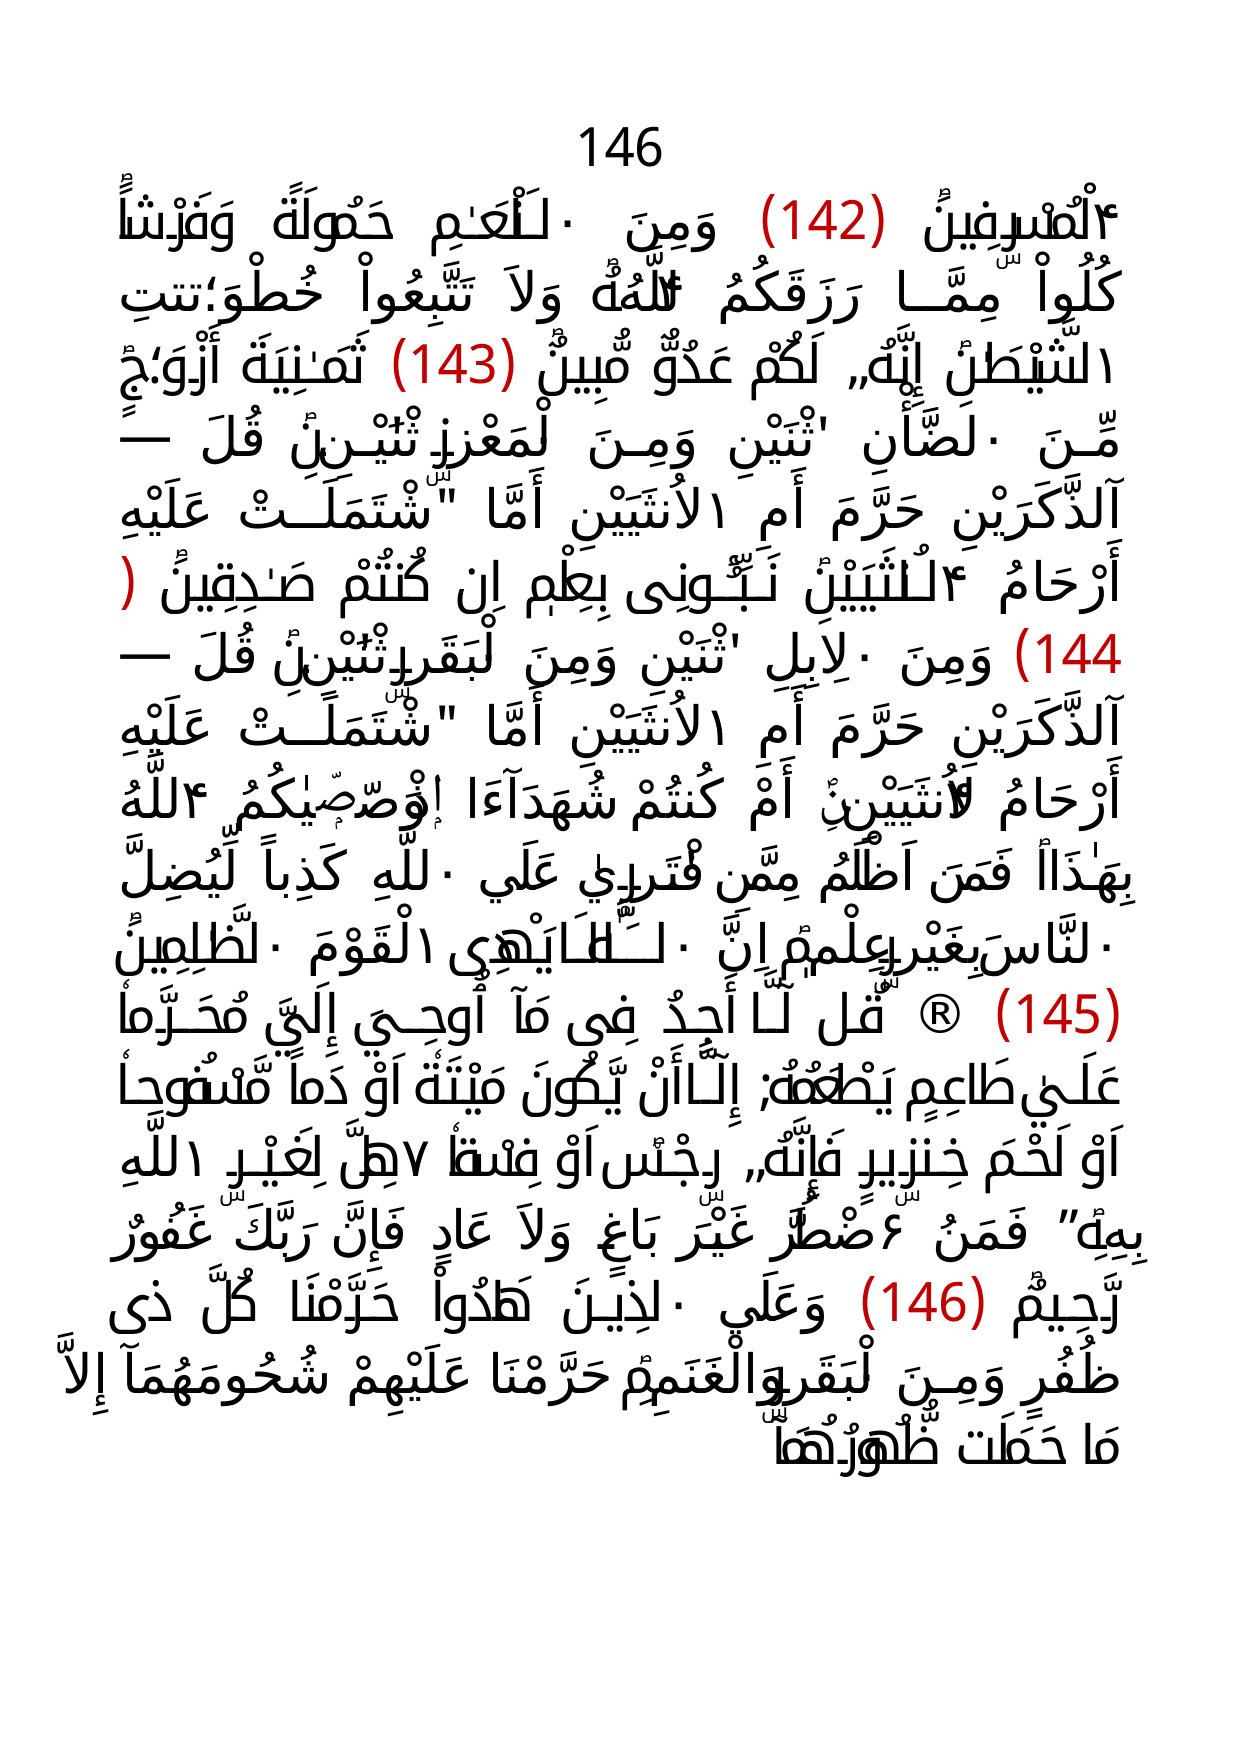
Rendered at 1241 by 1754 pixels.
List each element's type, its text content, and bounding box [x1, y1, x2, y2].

text 146 [118, 118, 1122, 189]
text ۴لْمُسْرۣفِينَؐ (142) وَمِنَ ۰لاَنْعَــٰمِ حَمُولَةً وَفَرْشاًؐ كُلُواْ مِمَّــا رَزَقَكُمُ ۴للَّهُؐ وَلاَ تَتَّبِعُواْ خُطْوَ؛تتتِ ۱لشَّيْطَـٰنِؐ إِنَّهُ„ لَكُمْ عَدُوٌّ مُّبِينٌؐ (143) ثَمَــٰنِيَةَ أَزْوَ؛جٍؐ مِّـنَ ۰لضَّأْنِ 'ثْنَيْنِ وَمِـنَ ۰لْمَعْزۣ 'ثْنَيْـنِؐ قُلَ —آلذَّكَرَيْنِ حَرَّمَ أَمِ ۱لاُنثَيَيْنِ أَمَّا "شْتَمَلَــتْ عَلَيْهِ أَرْحَامُ ۴لاُنثَيَيْنِؐ نَـبِّـُٔـونِى بِعِلْمٖ اِن كُنتُمْ صَـٰدِقِينَؐ (144) وَمِنَ ۰لِابِلِ 'ثْنَيْنِ وَمِنَ ۰لْبَقَرۣ 'ثْنَيْنِؐ قُلَ —آلذَّكَرَيْنِ حَرَّمَ أَمِ ۱لاُنثَيَيْنِ أَمَّا "شْتَمَلَــتْ عَلَيْهِ أَرْحَامُ ۴لاُنثَيَيْنِؐ أَمْ كُنتُمْ شُهَدَآءَ اۭذْ وَصّۭيٰكُمُ ۴للَّهُ بِهَـٰذَاؐ فَمَنَ اَظْلَمُ مِمَّنِ 'فْتَرۭيٰ عَلَي ۰للَّهِ كَذِباً لِّيُضِلَّ ۰لنَّاسَ بِغَيْرۣ عِلْمٖؐ اِنَّ ۰للَّهَ لاَ يَهْدِى ۱لْقَوْمَ ۰لظَّـٰلِمِينَؐ (145) ® قُـل لٓاَّ أَجِدُ فِى مَآ ٱُوحِـيَ إِلَيَّ مُحَـرَّماٗ عَلَـيٰ طَاعِمٍ يَطْعَمُهُ; إِلٓاَّ أَنْ يَّكُونَ مَيْتَةٗ اَوْ دَماً مَّسْفُوحاٗ اَوْ لَحْمَ خِنزۣيرٍ فَإِنَّهُ„ رۣجْس٘ؐ اَوْ فِسْقاٗ ۷هِلَّ لِغَـيْـرۣ ۱للَّهِ بِهِؐ” فَمَنُ ۶ضْطُرَّ غَيْرَ بَاغٍ وَلاَ عَادٍ فَإِنَّ رَبَّكَ غَفُورٌ رَّحِيمٌؐ (146) وَعَلَي ۰لذِيـنَ هَادُواْ حَرَّمْنَا كُلَّ ذى ظُفُرٍ وَمِـنَ ۰لْبَقَرۣ وَالْغَنَمِؐ حَرَّمْنَا عَلَيْهِمْ شُحُومَهُمَآ إِلاَّ مَا حَمَلَت ظُّهُورُهُمَآ [118, 189, 1122, 1487]
